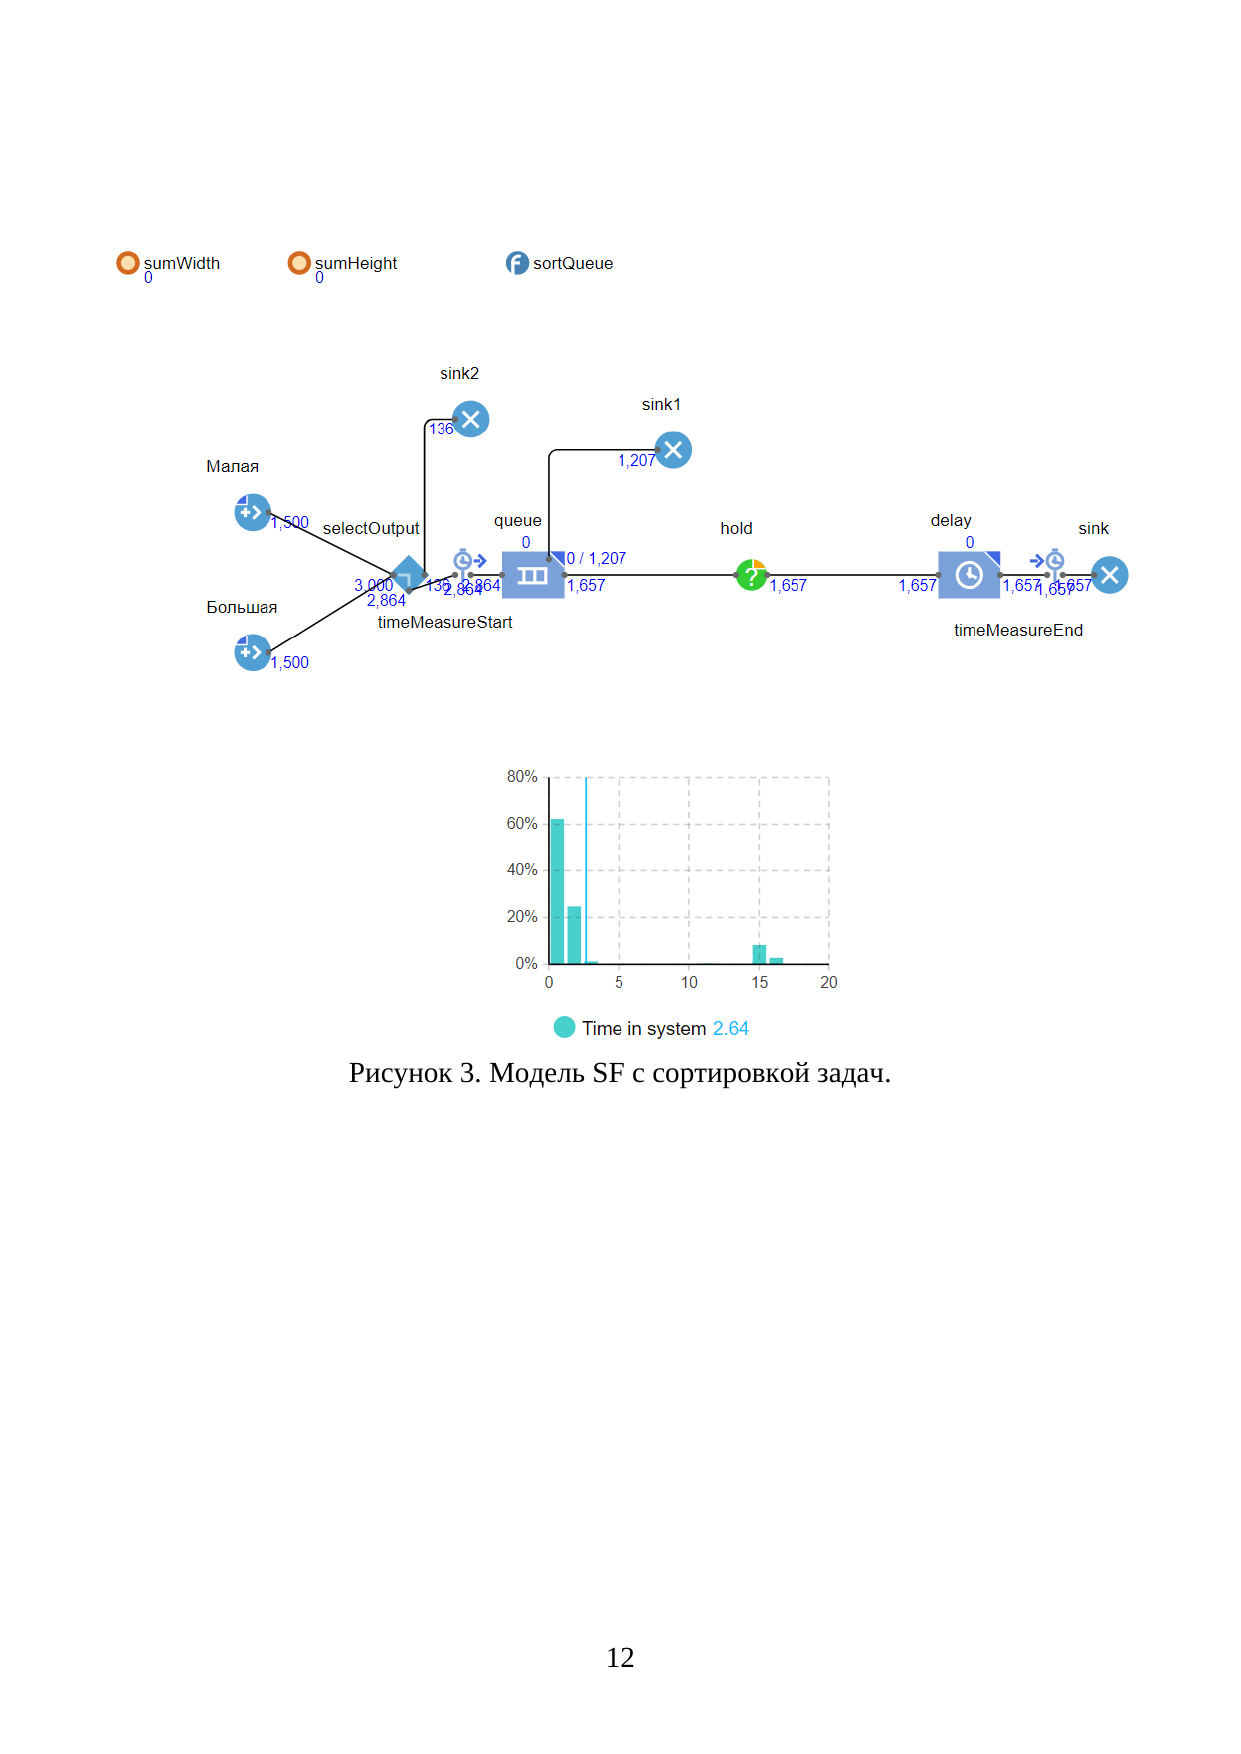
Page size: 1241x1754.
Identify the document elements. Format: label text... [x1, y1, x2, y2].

text Рисунок 3. Модель SF с сортировкой задач. [89, 1050, 1151, 1088]
picture [89, 227, 1152, 1050]
